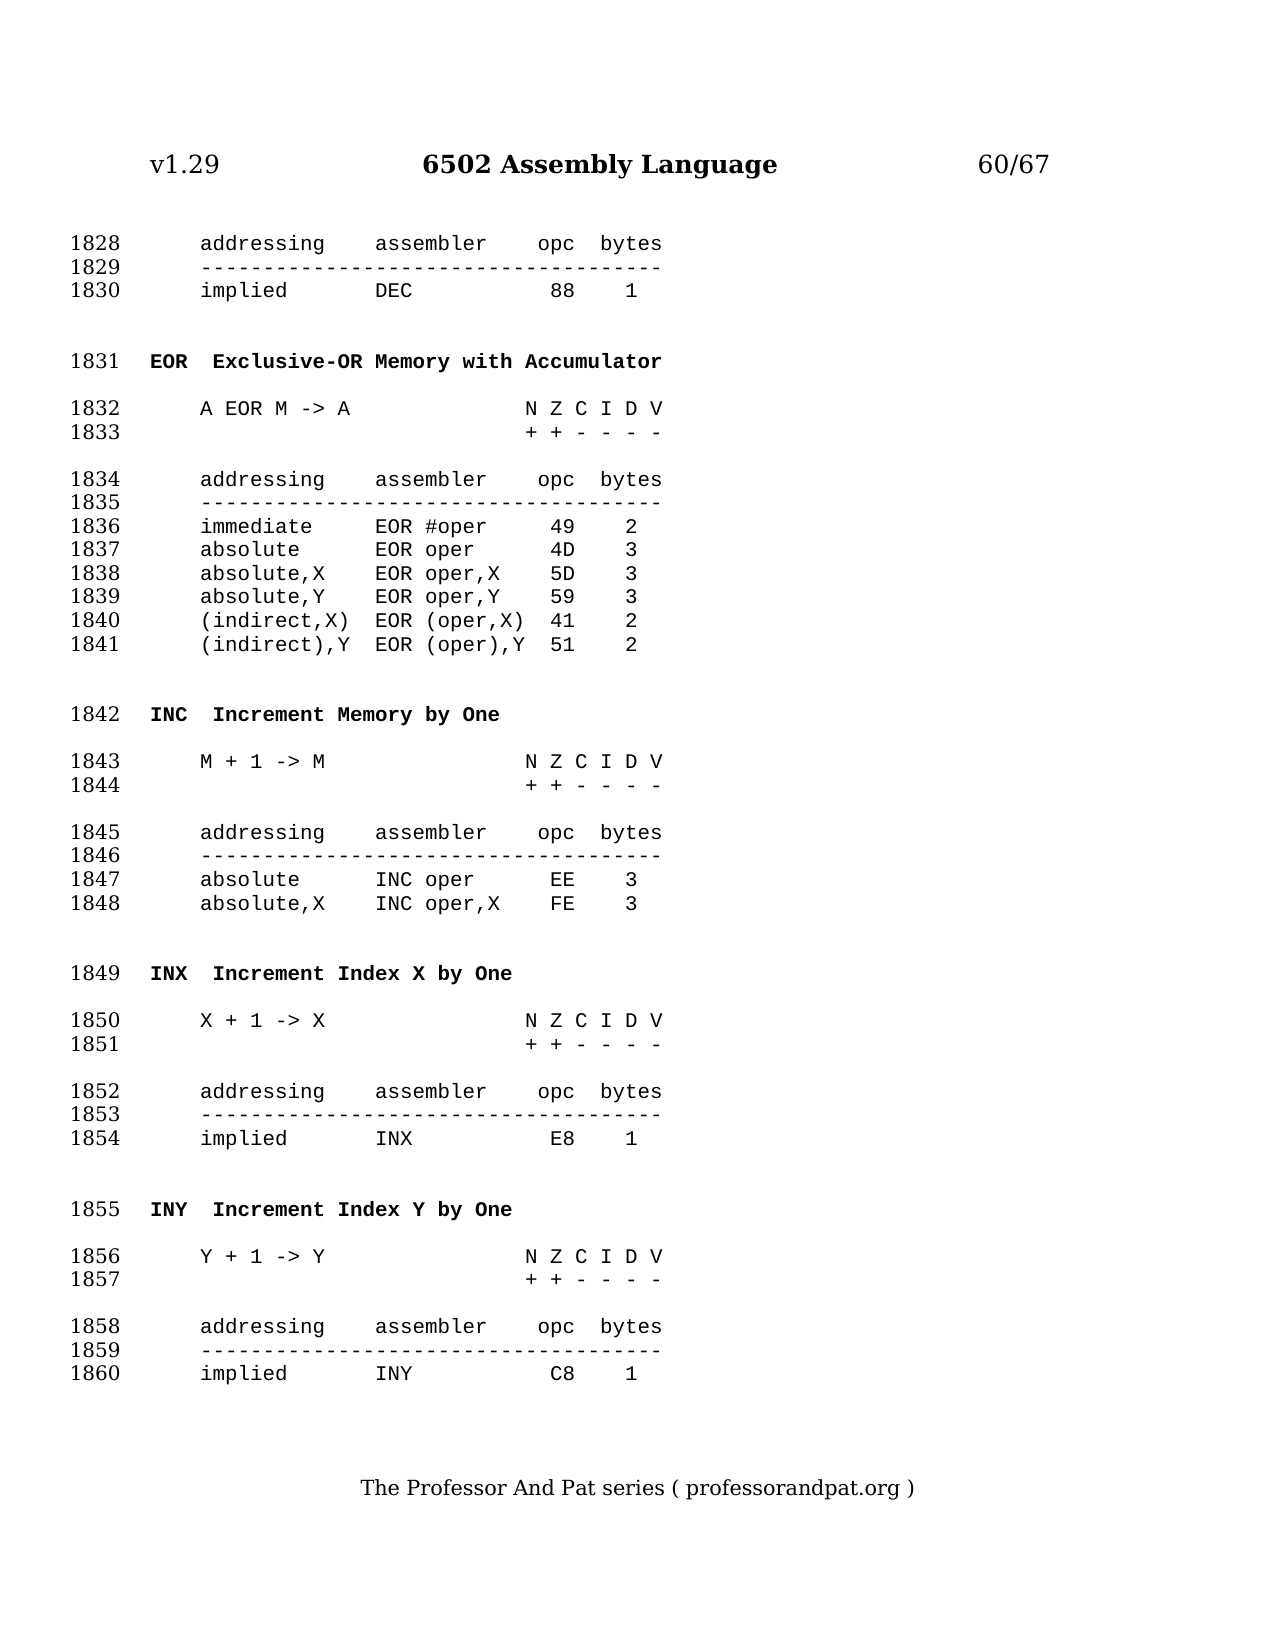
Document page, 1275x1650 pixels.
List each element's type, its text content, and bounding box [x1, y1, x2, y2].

text ------------------------------------- [150, 257, 1125, 281]
text addressing assembler opc bytes [150, 469, 1125, 492]
text addressing assembler opc bytes [150, 822, 1125, 846]
text absolute,X EOR oper,X 5D 3 [150, 563, 1125, 587]
text implied DEC 88 1 [150, 281, 1125, 304]
text addressing assembler opc bytes [150, 1081, 1125, 1104]
text + + - - - - [150, 1034, 1125, 1057]
text + + - - - - [150, 775, 1125, 798]
text (indirect,X) EOR (oper,X) 41 2 [150, 610, 1125, 634]
text absolute,Y EOR oper,Y 59 3 [150, 587, 1125, 610]
text implied INX E8 1 [150, 1128, 1125, 1152]
text absolute INC oper EE 3 [150, 869, 1125, 893]
text (indirect),Y EOR (oper),Y 51 2 [150, 634, 1125, 657]
text addressing assembler opc bytes [150, 233, 1125, 257]
text A EOR M -> A N Z C I D V [150, 398, 1125, 422]
text INC Increment Memory by One [150, 704, 1125, 728]
text X + 1 -> X N Z C I D V [150, 1010, 1125, 1034]
text INY Increment Index Y by One [150, 1199, 1125, 1222]
text implied INY C8 1 [150, 1363, 1125, 1387]
text M + 1 -> M N Z C I D V [150, 751, 1125, 775]
text immediate EOR #oper 49 2 [150, 516, 1125, 539]
text addressing assembler opc bytes [150, 1316, 1125, 1340]
text ------------------------------------- [150, 846, 1125, 869]
text ------------------------------------- [150, 1104, 1125, 1128]
text absolute,X INC oper,X FE 3 [150, 893, 1125, 916]
text + + - - - - [150, 1269, 1125, 1293]
text absolute EOR oper 4D 3 [150, 539, 1125, 563]
text + + - - - - [150, 422, 1125, 445]
text ------------------------------------- [150, 492, 1125, 516]
text INX Increment Index X by One [150, 963, 1125, 987]
text Y + 1 -> Y N Z C I D V [150, 1246, 1125, 1269]
text ------------------------------------- [150, 1340, 1125, 1363]
text EOR Exclusive-OR Memory with Accumulator [150, 351, 1125, 375]
